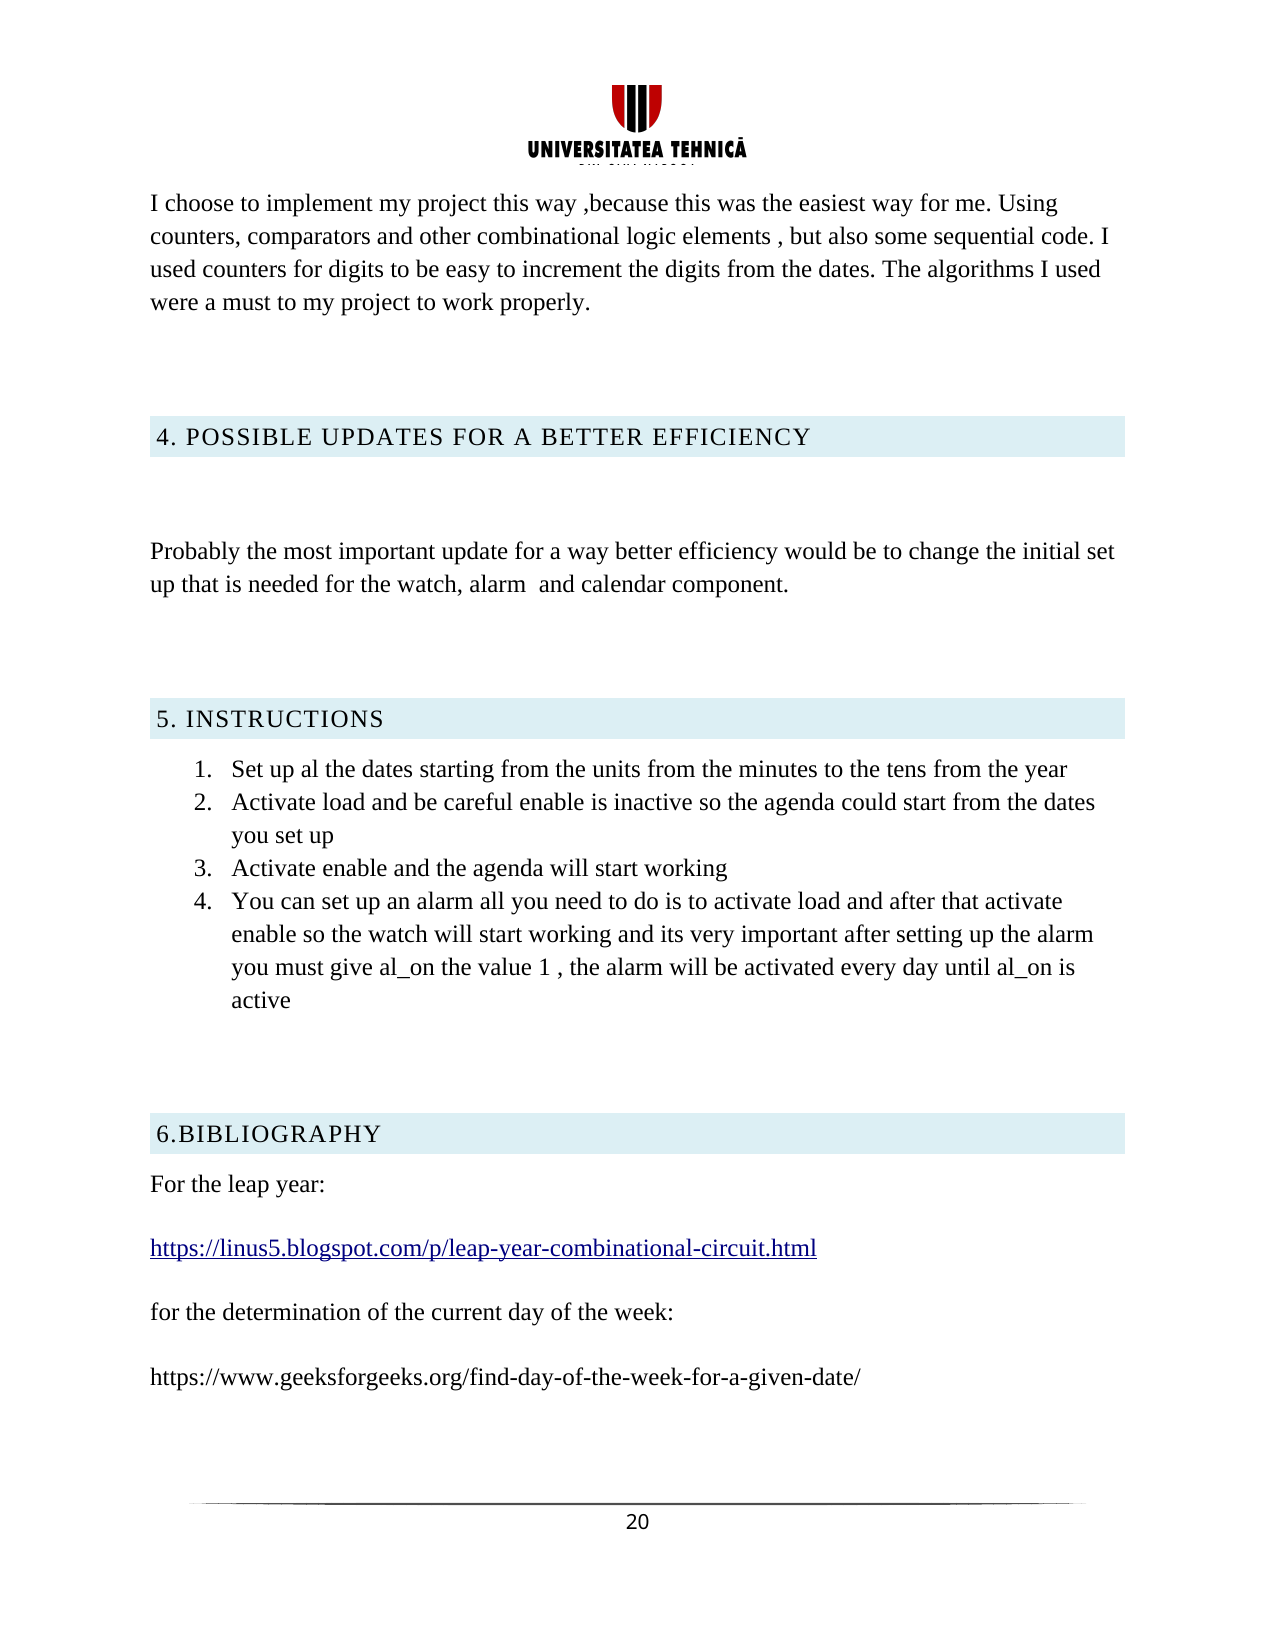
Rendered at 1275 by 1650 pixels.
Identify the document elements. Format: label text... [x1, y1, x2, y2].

list Set up al the dates starting from the units from the minutes to the tens from the year [194, 754, 1125, 782]
list Activate load and be careful enable is inactive so the agenda could start from the dates you set up [194, 787, 1125, 848]
text I choose to implement my project this way ,because this was the easiest way for me. Using counters, comparators and other combinational logic elements , but also some sequential code. I used counters for digits to be easy to increment the digits from the dates. The algorithms I used were a must to my project to work properly. [150, 188, 1125, 316]
text https://www.geeksforgeeks.org/find-day-of-the-week-for-a-given-date/ [150, 1362, 1125, 1390]
subtitle 4. Possible updates for a better efficiency [156, 422, 1119, 451]
text https://linus5.blogspot.com/p/leap-year-combinational-circuit.html [150, 1233, 1125, 1262]
subtitle 5. Instructions [156, 704, 1119, 733]
subtitle 6.bibliography [156, 1119, 1119, 1148]
list You can set up an alarm all you need to do is to activate load and after that activate enable so the watch will start working and its very important after setting up the alarm you must give al_on the value 1 , the alarm will be activated every day until al_on is active [194, 886, 1125, 1013]
text For the leap year: [150, 1169, 1125, 1198]
text for the determination of the current day of the week: [150, 1297, 1125, 1326]
list Activate enable and the agenda will start working [194, 853, 1125, 881]
text Probably the most important update for a way better efficiency would be to change the initial set up that is needed for the watch, alarm and calendar component. [150, 536, 1125, 598]
